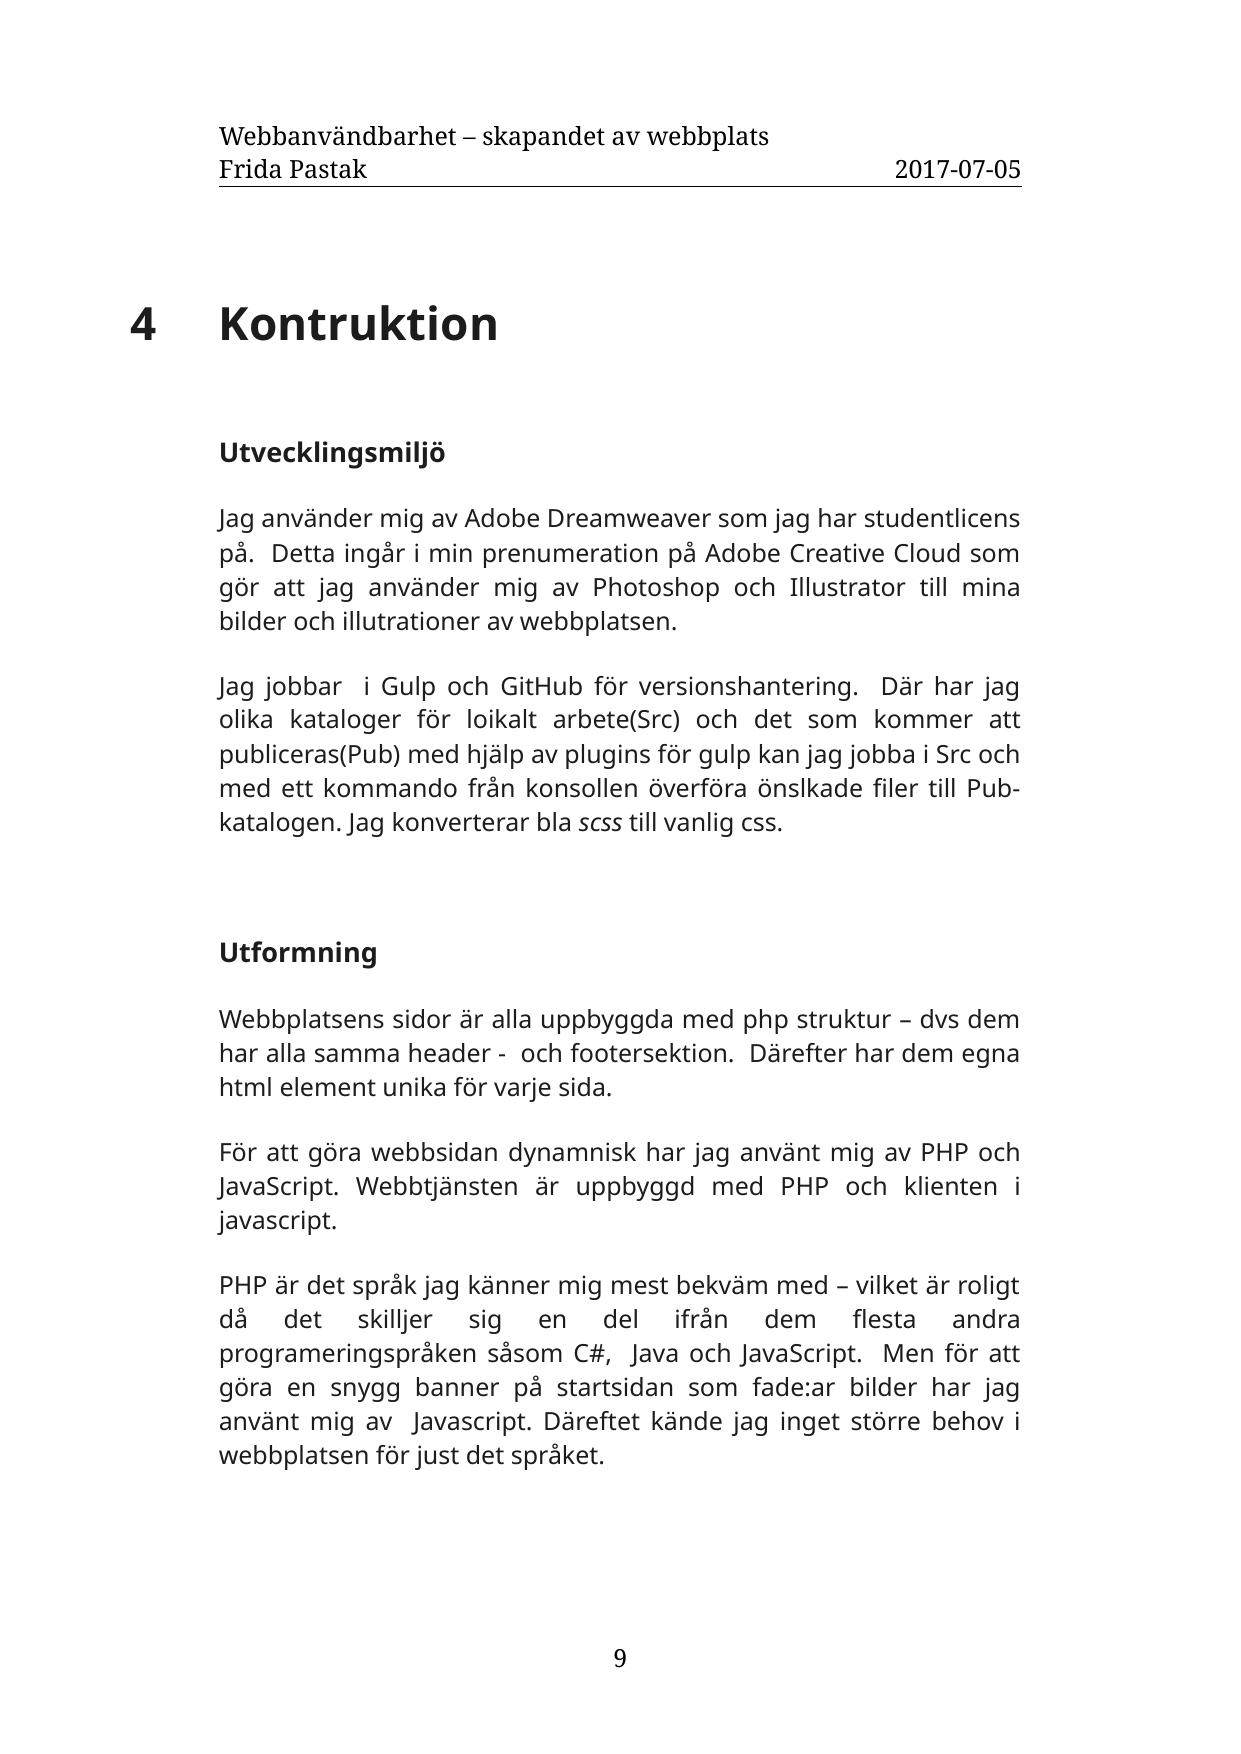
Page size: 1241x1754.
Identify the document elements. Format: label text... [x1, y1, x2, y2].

text Jag jobbar i Gulp och GitHub för versionshantering. Där har jag olika kataloger för loikalt arbete(Src) och det som kommer att publiceras(Pub) med hjälp av plugins för gulp kan jag jobba i Src och med ett kommando från konsollen överföra önslkade filer till Pub-katalogen. Jag konverterar bla scss till vanlig css. [218, 668, 1022, 838]
subtitle Kontruktion [130, 291, 1022, 353]
text Utvecklingsmiljö [218, 433, 1022, 470]
text Utformning [218, 934, 1022, 971]
text För att göra webbsidan dynamnisk har jag använt mig av PHP och JavaScript. Webbtjänsten är uppbyggd med PHP och klienten i javascript. [218, 1134, 1022, 1237]
text Jag använder mig av Adobe Dreamweaver som jag har studentlicens på. Detta ingår i min prenumeration på Adobe Creative Cloud som gör att jag använder mig av Photoshop och Illustrator till mina bilder och illutrationer av webbplatsen. [218, 501, 1022, 637]
text Webbplatsens sidor är alla uppbyggda med php struktur – dvs dem har alla samma header - och footersektion. Därefter har dem egna html element unika för varje sida. [218, 1002, 1022, 1104]
text PHP är det språk jag känner mig mest bekväm med – vilket är roligt då det skilljer sig en del ifrån dem flesta andra programeringspråken såsom C#, Java och JavaScript. Men för att göra en snygg banner på startsidan som fade:ar bilder har jag använt mig av Javascript. Däreftet kände jag inget större behov i webbplatsen för just det språket. [218, 1267, 1022, 1472]
